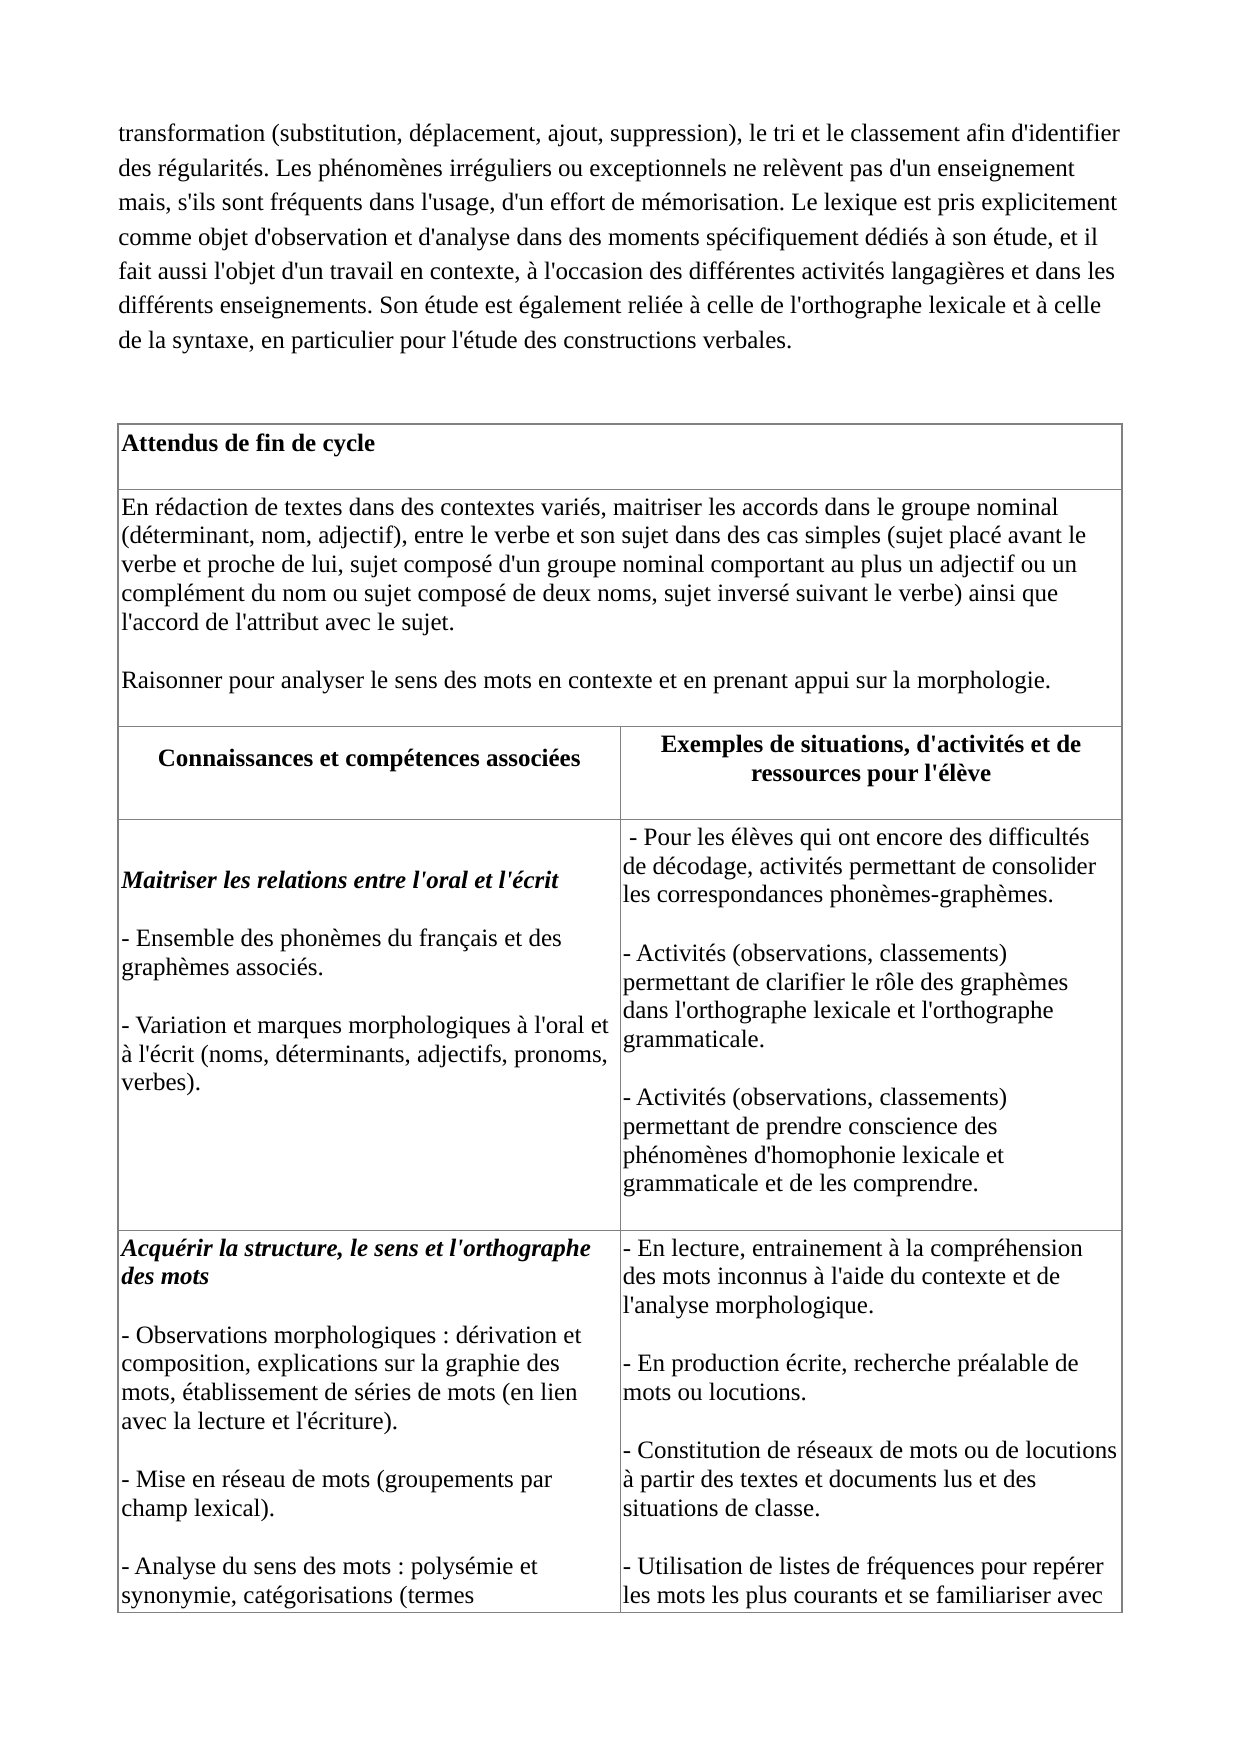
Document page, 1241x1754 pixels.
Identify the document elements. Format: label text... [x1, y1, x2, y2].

table_cell Acquérir la structure, le sens et l'orthographe des mots - Observations morphologiques : dérivation et composition, explications sur la graphie des mots, établissement de séries de mots (en lien avec la lecture et l'écriture). - Mise en réseau de mots (groupements par champ lexical). - Analyse du sens des mots : polysémie et synonymie, catégorisations (termes [119, 1231, 620, 1612]
table_header Attendus de fin de cycle [119, 425, 1121, 489]
table_cell Maitriser les relations entre l'oral et l'écrit - Ensemble des phonèmes du français et des graphèmes associés. - Variation et marques morphologiques à l'oral et à l'écrit (noms, déterminants, adjectifs, pronoms, verbes). [119, 820, 620, 1230]
table_cell - Pour les élèves qui ont encore des difficultés de décodage, activités permettant de consolider les correspondances phonèmes-graphèmes. - Activités (observations, classements) permettant de clarifier le rôle des graphèmes dans l'orthographe lexicale et l'orthographe grammaticale. - Activités (observations, classements) permettant de prendre conscience des phénomènes d'homophonie lexicale et grammaticale et de les comprendre. [621, 820, 1121, 1230]
text transformation (substitution, déplacement, ajout, suppression), le tri et le classement afin d'identifier des régularités. Les phénomènes irréguliers ou exceptionnels ne relèvent pas d'un enseignement mais, s'ils sont fréquents dans l'usage, d'un effort de mémorisation. Le lexique est pris explicitement comme objet d'observation et d'analyse dans des moments spécifiquement dédiés à son étude, et il fait aussi l'objet d'un travail en contexte, à l'occasion des différentes activités langagières et dans les différents enseignements. Son étude est également reliée à celle de l'orthographe lexicale et à celle de la syntaxe, en particulier pour l'étude des constructions verbales. [118, 118, 1122, 354]
table_cell Exemples de situations, d'activités et de ressources pour l'élève [621, 727, 1121, 819]
table_cell - En lecture, entrainement à la compréhension des mots inconnus à l'aide du contexte et de l'analyse morphologique. - En production écrite, recherche préalable de mots ou locutions. - Constitution de réseaux de mots ou de locutions à partir des textes et documents lus et des situations de classe. - Utilisation de listes de fréquences pour repérer les mots les plus courants et se familiariser avec [621, 1231, 1121, 1612]
table_cell Connaissances et compétences associées [119, 727, 620, 819]
table_cell En rédaction de textes dans des contextes variés, maitriser les accords dans le groupe nominal (déterminant, nom, adjectif), entre le verbe et son sujet dans des cas simples (sujet placé avant le verbe et proche de lui, sujet composé d'un groupe nominal comportant au plus un adjectif ou un complément du nom ou sujet composé de deux noms, sujet inversé suivant le verbe) ainsi que l'accord de l'attribut avec le sujet. Raisonner pour analyser le sens des mots en contexte et en prenant appui sur la morphologie. [119, 490, 1121, 726]
